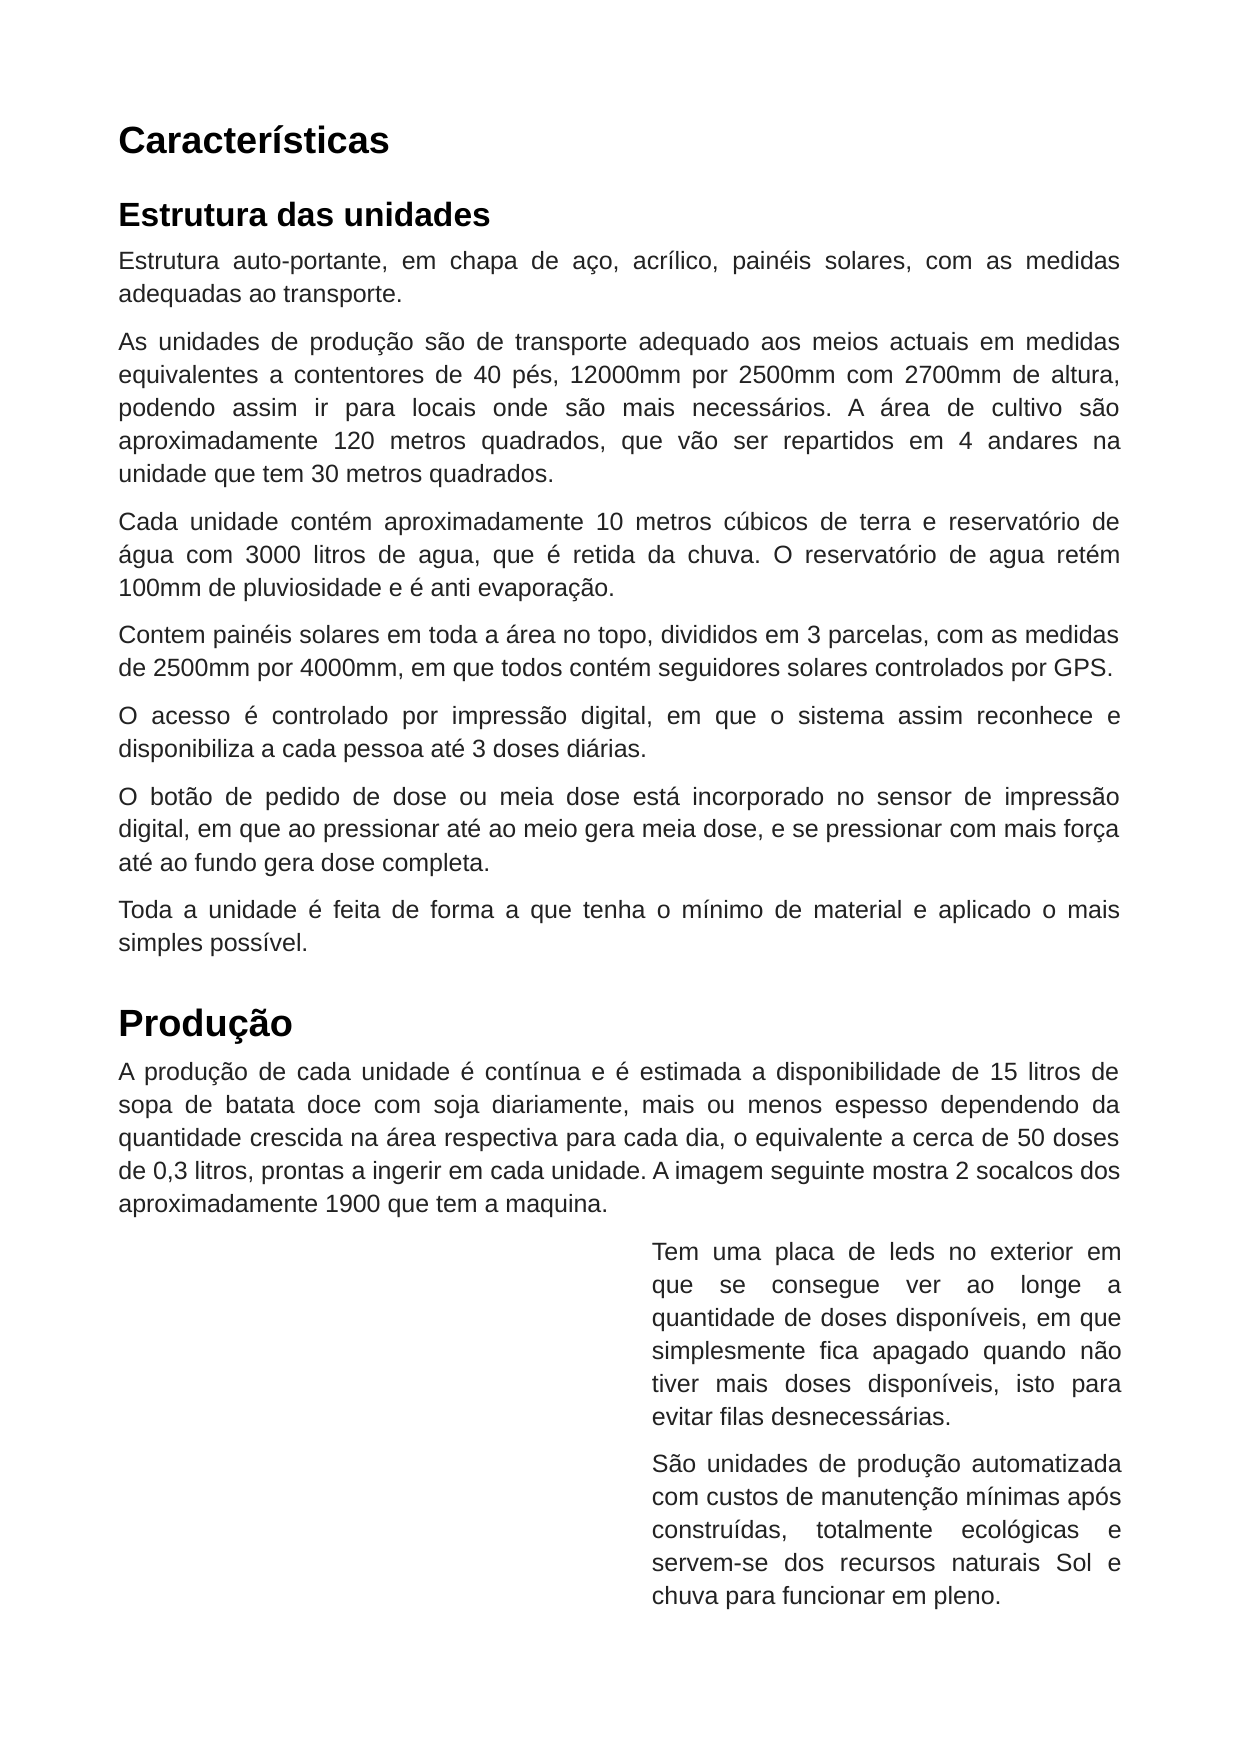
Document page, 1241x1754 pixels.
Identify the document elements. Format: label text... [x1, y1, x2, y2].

text São unidades de produção automatizada com custos de manutenção mínimas após construídas, totalmente ecológicas e servem-se dos recursos naturais Sol e chuva para funcionar em pleno. [118, 1449, 1122, 1610]
subtitle Estrutura das unidades [118, 195, 1122, 234]
text Cada unidade contém aproximadamente 10 metros cúbicos de terra e reservatório de água com 3000 litros de agua, que é retida da chuva. O reservatório de agua retém 100mm de pluviosidade e é anti evaporação. [118, 507, 1122, 601]
text Tem uma placa de leds no exterior em que se consegue ver ao longe a quantidade de doses disponíveis, em que simplesmente fica apagado quando não tiver mais doses disponíveis, isto para evitar filas desnecessárias. [118, 1237, 1122, 1430]
text Contem painéis solares em toda a área no topo, divididos em 3 parcelas, com as medidas de 2500mm por 4000mm, em que todos contém seguidores solares controlados por GPS. [118, 620, 1122, 682]
subtitle Produção [118, 1001, 1122, 1044]
text As unidades de produção são de transporte adequado aos meios actuais em medidas equivalentes a contentores de 40 pés, 12000mm por 2500mm com 2700mm de altura, podendo assim ir para locais onde são mais necessários. A área de cultivo são aproximadamente 120 metros quadrados, que vão ser repartidos em 4 andares na unidade que tem 30 metros quadrados. [118, 327, 1122, 488]
text O acesso é controlado por impressão digital, em que o sistema assim reconhece e disponibiliza a cada pessoa até 3 doses diárias. [118, 701, 1122, 763]
text A produção de cada unidade é contínua e é estimada a disponibilidade de 15 litros de sopa de batata doce com soja diariamente, mais ou menos espesso dependendo da quantidade crescida na área respectiva para cada dia, o equivalente a cerca de 50 doses de 0,3 litros, prontas a ingerir em cada unidade. A imagem seguinte mostra 2 socalcos dos aproximadamente 1900 que tem a maquina. [118, 1057, 1122, 1218]
subtitle Características [118, 118, 1122, 162]
text Toda a unidade é feita de forma a que tenha o mínimo de material e aplicado o mais simples possível. [118, 895, 1122, 957]
text Estrutura auto-portante, em chapa de aço, acrílico, painéis solares, com as medidas adequadas ao transporte. [118, 246, 1122, 308]
text O botão de pedido de dose ou meia dose está incorporado no sensor de impressão digital, em que ao pressionar até ao meio gera meia dose, e se pressionar com mais força até ao fundo gera dose completa. [118, 781, 1122, 876]
